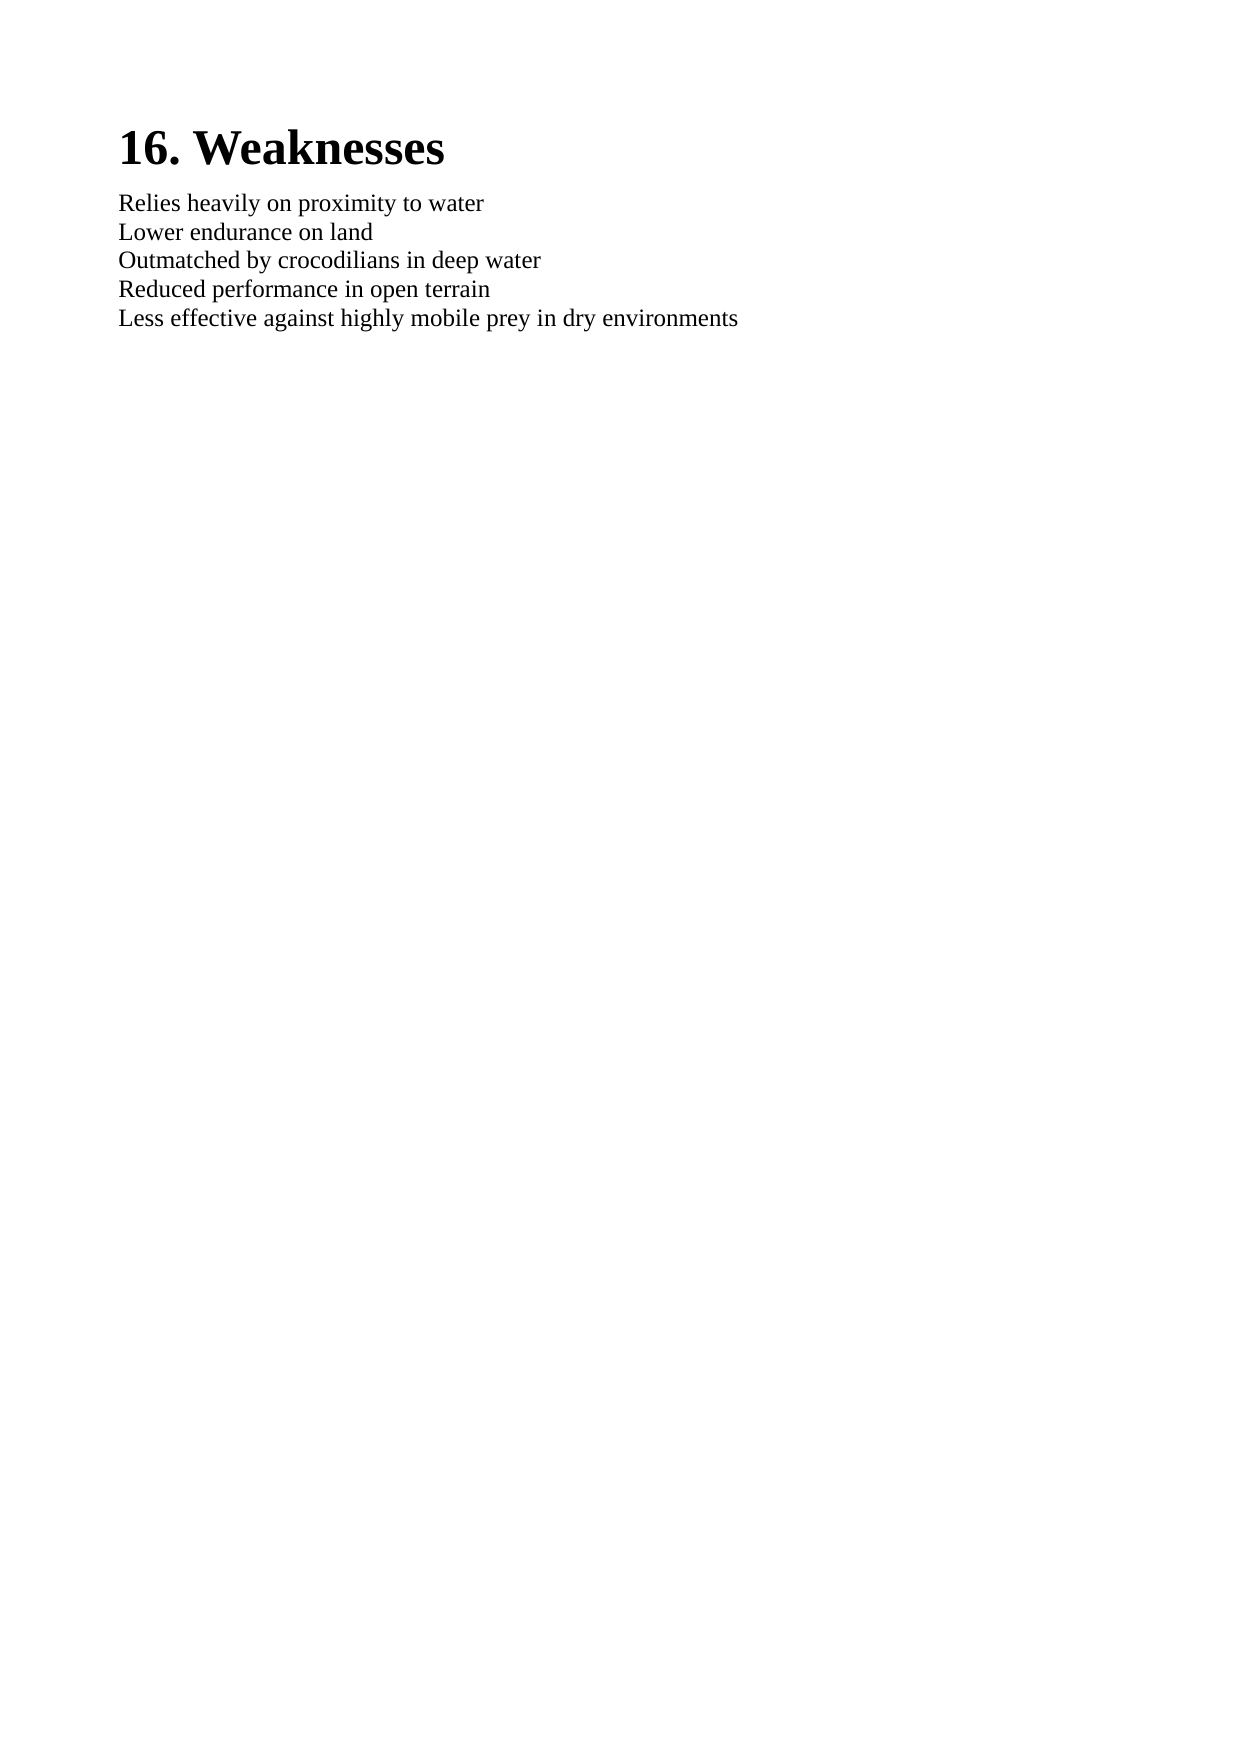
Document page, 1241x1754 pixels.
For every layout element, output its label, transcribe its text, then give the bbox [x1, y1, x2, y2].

text Relies heavily on proximity to water Lower endurance on land Outmatched by crocodilians in deep water Reduced performance in open terrain Less effective against highly mobile prey in dry environments [118, 188, 1122, 332]
subtitle 16. Weaknesses [118, 118, 1122, 176]
